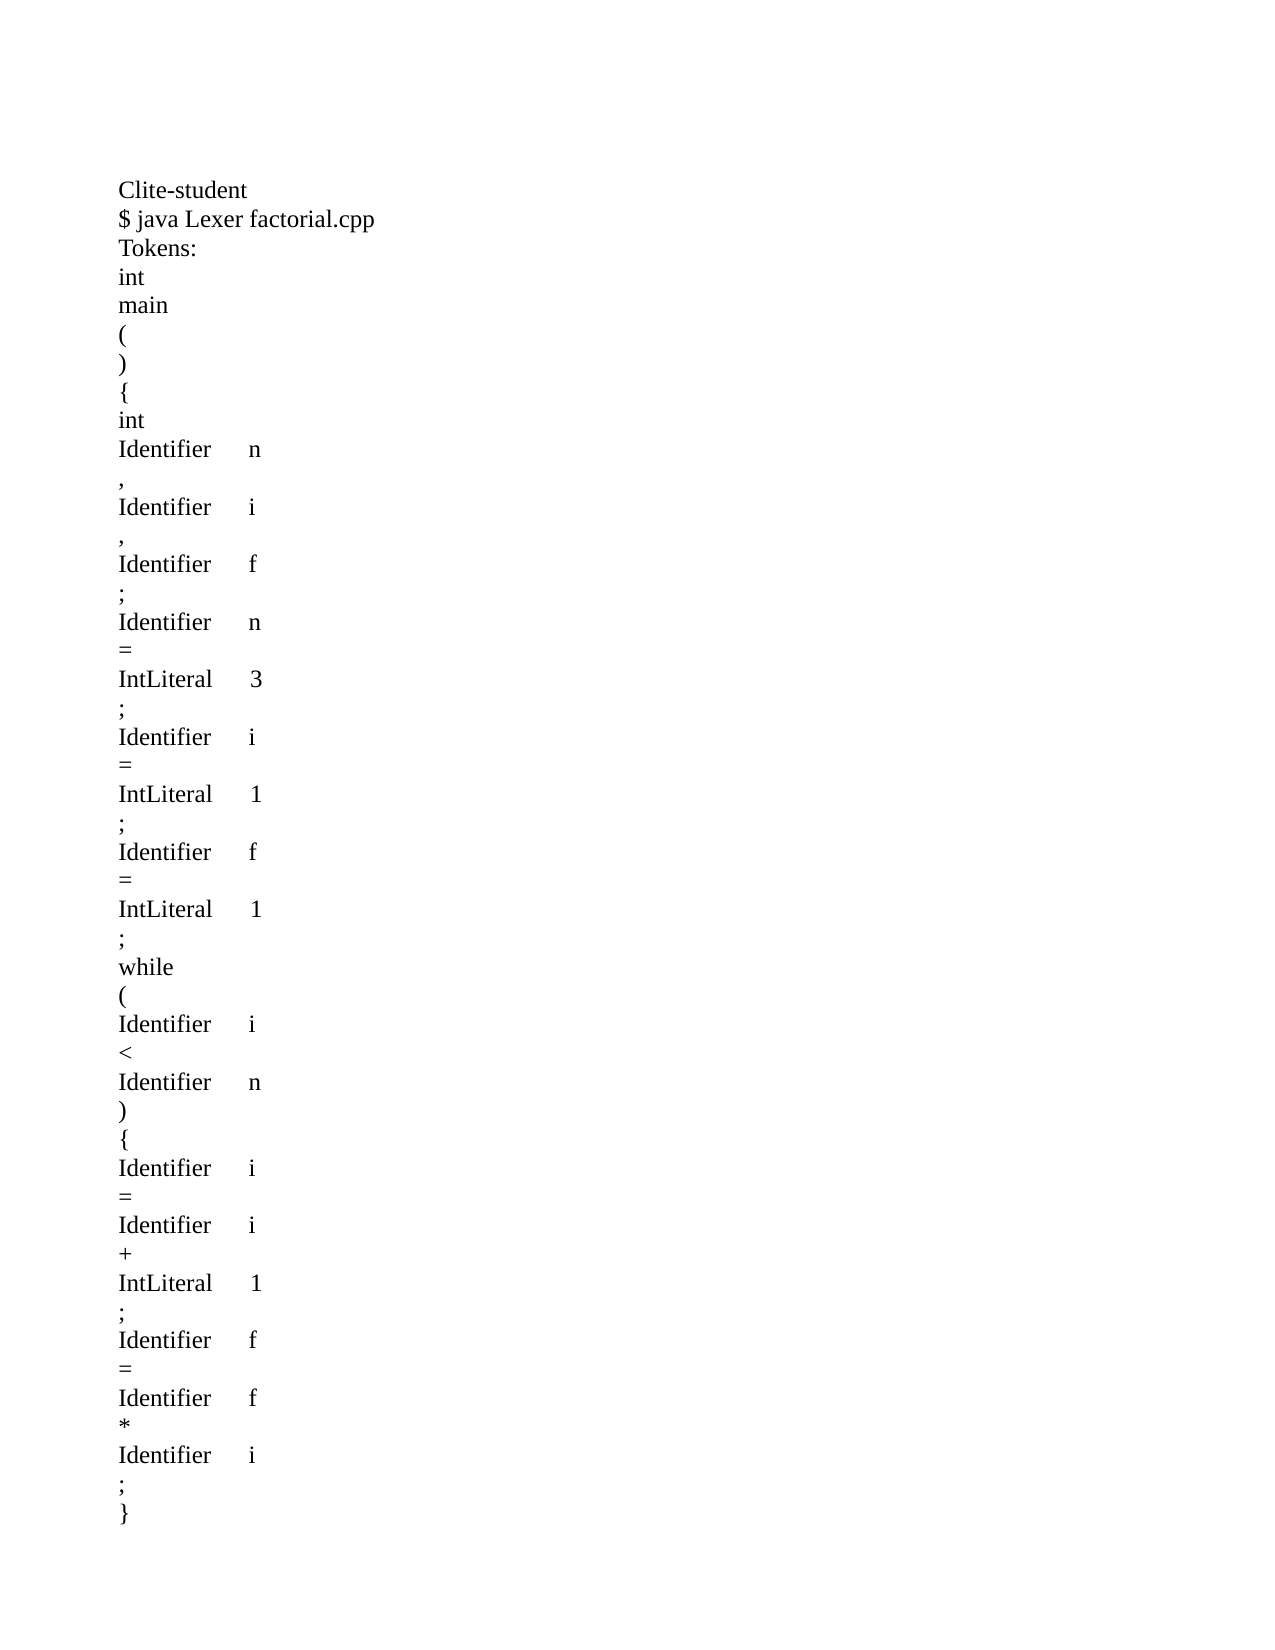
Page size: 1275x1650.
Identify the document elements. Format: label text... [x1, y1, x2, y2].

text IntLiteral 1 [118, 1268, 1157, 1297]
text ; [118, 1469, 1157, 1498]
text Clite-student [118, 176, 1157, 204]
text $ java Lexer factorial.cpp [118, 204, 1157, 233]
text , [118, 521, 1157, 549]
text ; [118, 693, 1157, 722]
text Identifier n [118, 434, 1157, 463]
text Identifier i [118, 1211, 1157, 1239]
text Identifier i [118, 1441, 1157, 1469]
text = [118, 1354, 1157, 1383]
text } [118, 1498, 1157, 1527]
text IntLiteral 1 [118, 894, 1157, 923]
text main [118, 291, 1157, 319]
text Identifier i [118, 722, 1157, 751]
text + [118, 1239, 1157, 1268]
text Identifier f [118, 837, 1157, 866]
text ( [118, 981, 1157, 1009]
text Tokens: [118, 233, 1157, 262]
text = [118, 751, 1157, 779]
text ; [118, 1297, 1157, 1326]
text Identifier n [118, 1067, 1157, 1096]
text = [118, 636, 1157, 664]
text , [118, 463, 1157, 492]
text ; [118, 578, 1157, 607]
text = [118, 866, 1157, 894]
text IntLiteral 3 [118, 664, 1157, 693]
text < [118, 1038, 1157, 1067]
text ; [118, 808, 1157, 837]
text Identifier n [118, 607, 1157, 636]
text ) [118, 1096, 1157, 1124]
text Identifier i [118, 1009, 1157, 1038]
text Identifier f [118, 1383, 1157, 1412]
text Identifier f [118, 1326, 1157, 1354]
text IntLiteral 1 [118, 779, 1157, 808]
text Identifier i [118, 1153, 1157, 1182]
text ; [118, 923, 1157, 952]
text * [118, 1412, 1157, 1441]
text { [118, 377, 1157, 406]
text = [118, 1182, 1157, 1211]
text ) [118, 348, 1157, 377]
text { [118, 1124, 1157, 1153]
text int [118, 406, 1157, 434]
text Identifier f [118, 549, 1157, 578]
text Identifier i [118, 492, 1157, 521]
text ( [118, 319, 1157, 348]
text while [118, 952, 1157, 981]
text int [118, 262, 1157, 291]
